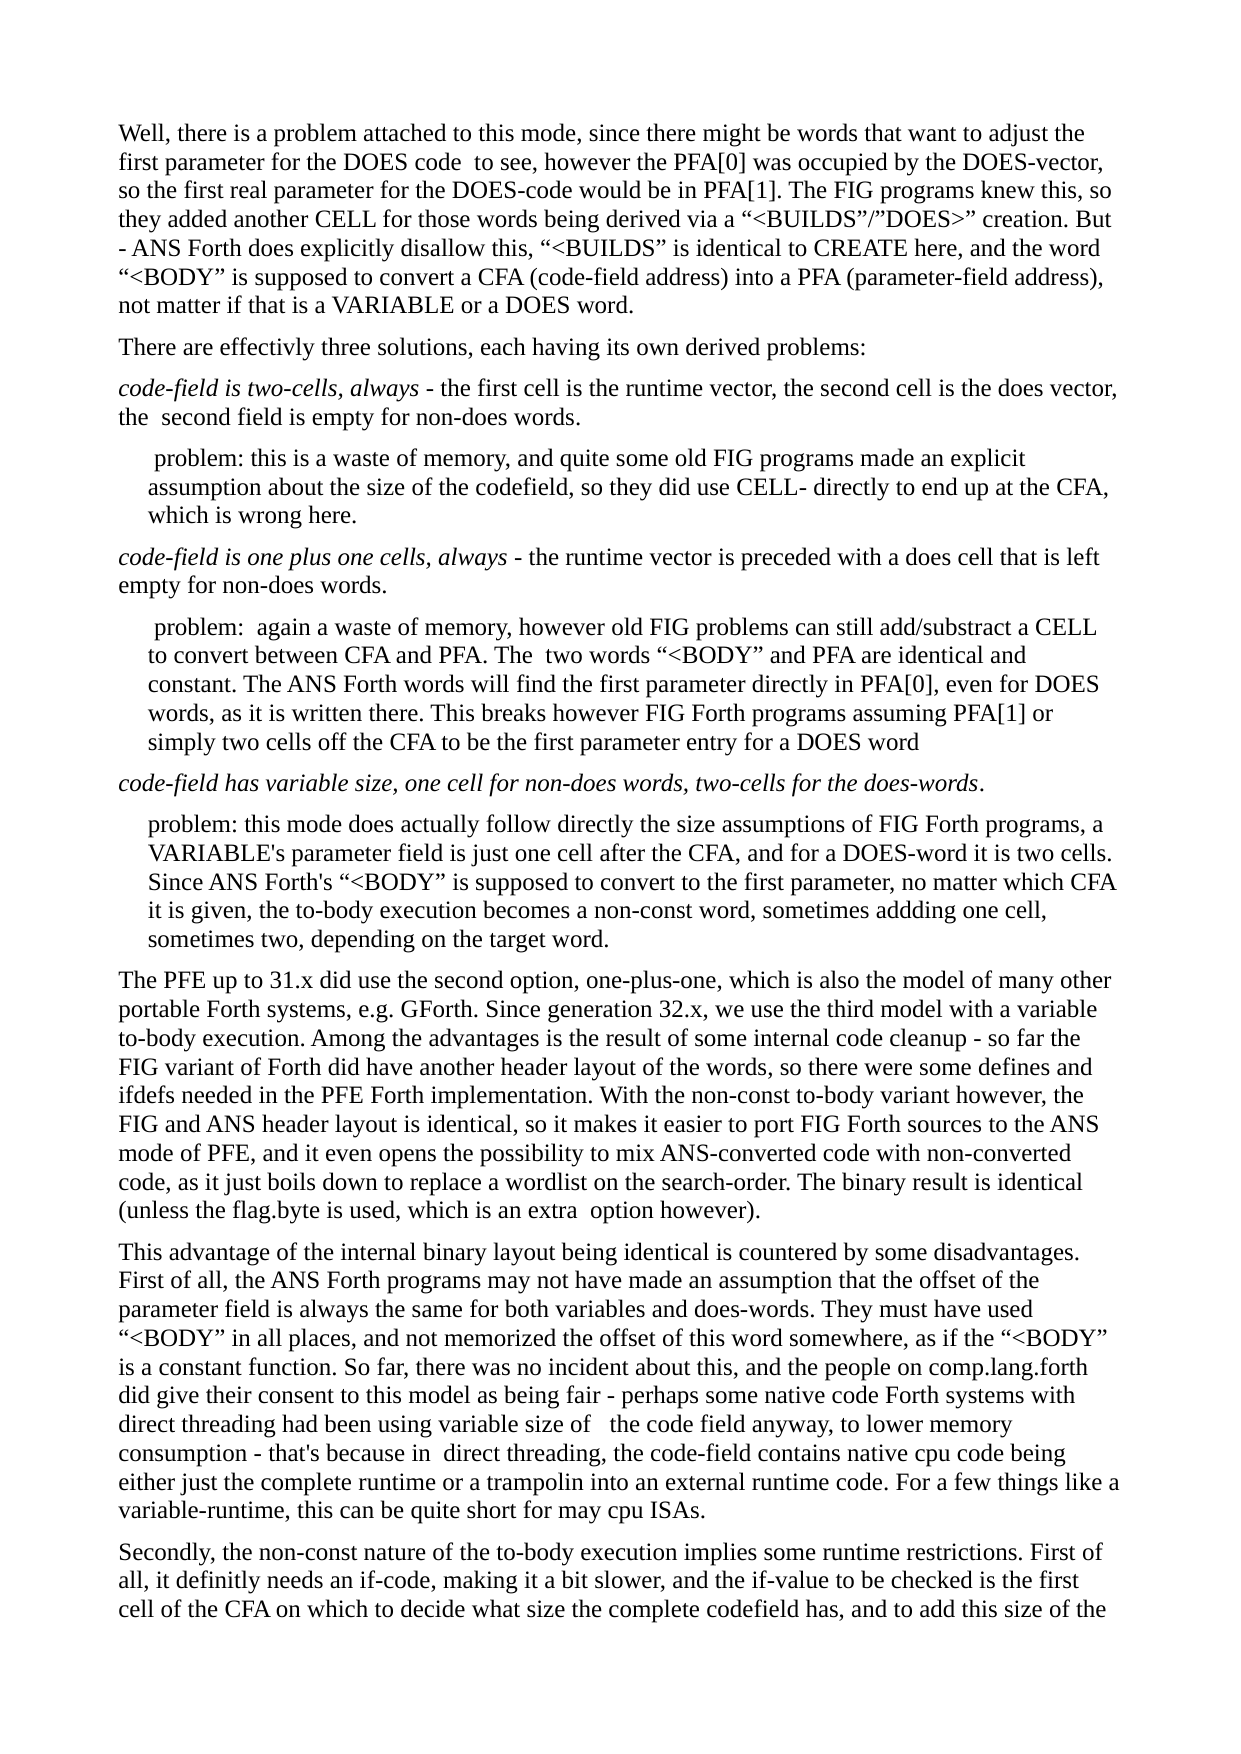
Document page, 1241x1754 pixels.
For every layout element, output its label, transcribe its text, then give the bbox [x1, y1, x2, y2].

text Secondly, the non-const nature of the to-body execution implies some runtime restrictions. First of all, it definitly needs an if-code, making it a bit slower, and the if-value to be checked is the first cell of the CFA on which to decide what size the complete codefield has, and to add this size of the [118, 1537, 1122, 1623]
text problem: this mode does actually follow directly the size assumptions of FIG Forth programs, a VARIABLE's parameter field is just one cell after the CFA, and for a DOES-word it is two cells. Since ANS Forth's “<BODY” is supposed to convert to the first parameter, no matter which CFA it is given, the to-body execution becomes a non-const word, sometimes addding one cell, sometimes two, depending on the target word. [148, 809, 1122, 953]
text There are effectivly three solutions, each having its own derived problems: [118, 332, 1122, 361]
text code-field has variable size, one cell for non-does words, two-cells for the does-words. [118, 768, 1122, 797]
text The PFE up to 31.x did use the second option, one-plus-one, which is also the model of many other portable Forth systems, e.g. GForth. Since generation 32.x, we use the third model with a variable to-body execution. Among the advantages is the result of some internal code cleanup - so far the FIG variant of Forth did have another header layout of the words, so there were some defines and ifdefs needed in the PFE Forth implementation. With the non-const to-body variant however, the FIG and ANS header layout is identical, so it makes it easier to port FIG Forth sources to the ANS mode of PFE, and it even opens the possibility to mix ANS-converted code with non-converted code, as it just boils down to replace a wordlist on the search-order. The binary result is identical (unless the flag.byte is used, which is an extra option however). [118, 966, 1122, 1224]
text This advantage of the internal binary layout being identical is countered by some disadvantages. First of all, the ANS Forth programs may not have made an assumption that the offset of the parameter field is always the same for both variables and does-words. They must have used “<BODY” in all places, and not memorized the offset of this word somewhere, as if the “<BODY” is a constant function. So far, there was no incident about this, and the people on comp.lang.forth did give their consent to this model as being fair - perhaps some native code Forth systems with direct threading had been using variable size of the code field anyway, to lower memory consumption - that's because in direct threading, the code-field contains native cpu code being either just the complete runtime or a trampolin into an external runtime code. For a few things like a variable-runtime, this can be quite short for may cpu ISAs. [118, 1237, 1122, 1524]
text code-field is two-cells, always - the first cell is the runtime vector, the second cell is the does vector, the second field is empty for non-does words. [118, 373, 1122, 431]
text problem: this is a waste of memory, and quite some old FIG programs made an explicit assumption about the size of the codefield, so they did use CELL- directly to end up at the CFA, which is wrong here. [148, 443, 1122, 529]
text code-field is one plus one cells, always - the runtime vector is preceded with a does cell that is left empty for non-does words. [118, 542, 1122, 599]
text Well, there is a problem attached to this mode, since there might be words that want to adjust the first parameter for the DOES code to see, however the PFA[0] was occupied by the DOES-vector, so the first real parameter for the DOES-code would be in PFA[1]. The FIG programs knew this, so they added another CELL for those words being derived via a “<BUILDS”/”DOES>” creation. But - ANS Forth does explicitly disallow this, “<BUILDS” is identical to CREATE here, and the word “<BODY” is supposed to convert a CFA (code-field address) into a PFA (parameter-field address), not matter if that is a VARIABLE or a DOES word. [118, 118, 1122, 319]
text problem: again a waste of memory, however old FIG problems can still add/substract a CELL to convert between CFA and PFA. The two words “<BODY” and PFA are identical and constant. The ANS Forth words will find the first parameter directly in PFA[0], even for DOES words, as it is written there. This breaks however FIG Forth programs assuming PFA[1] or simply two cells off the CFA to be the first parameter entry for a DOES word [148, 612, 1122, 756]
